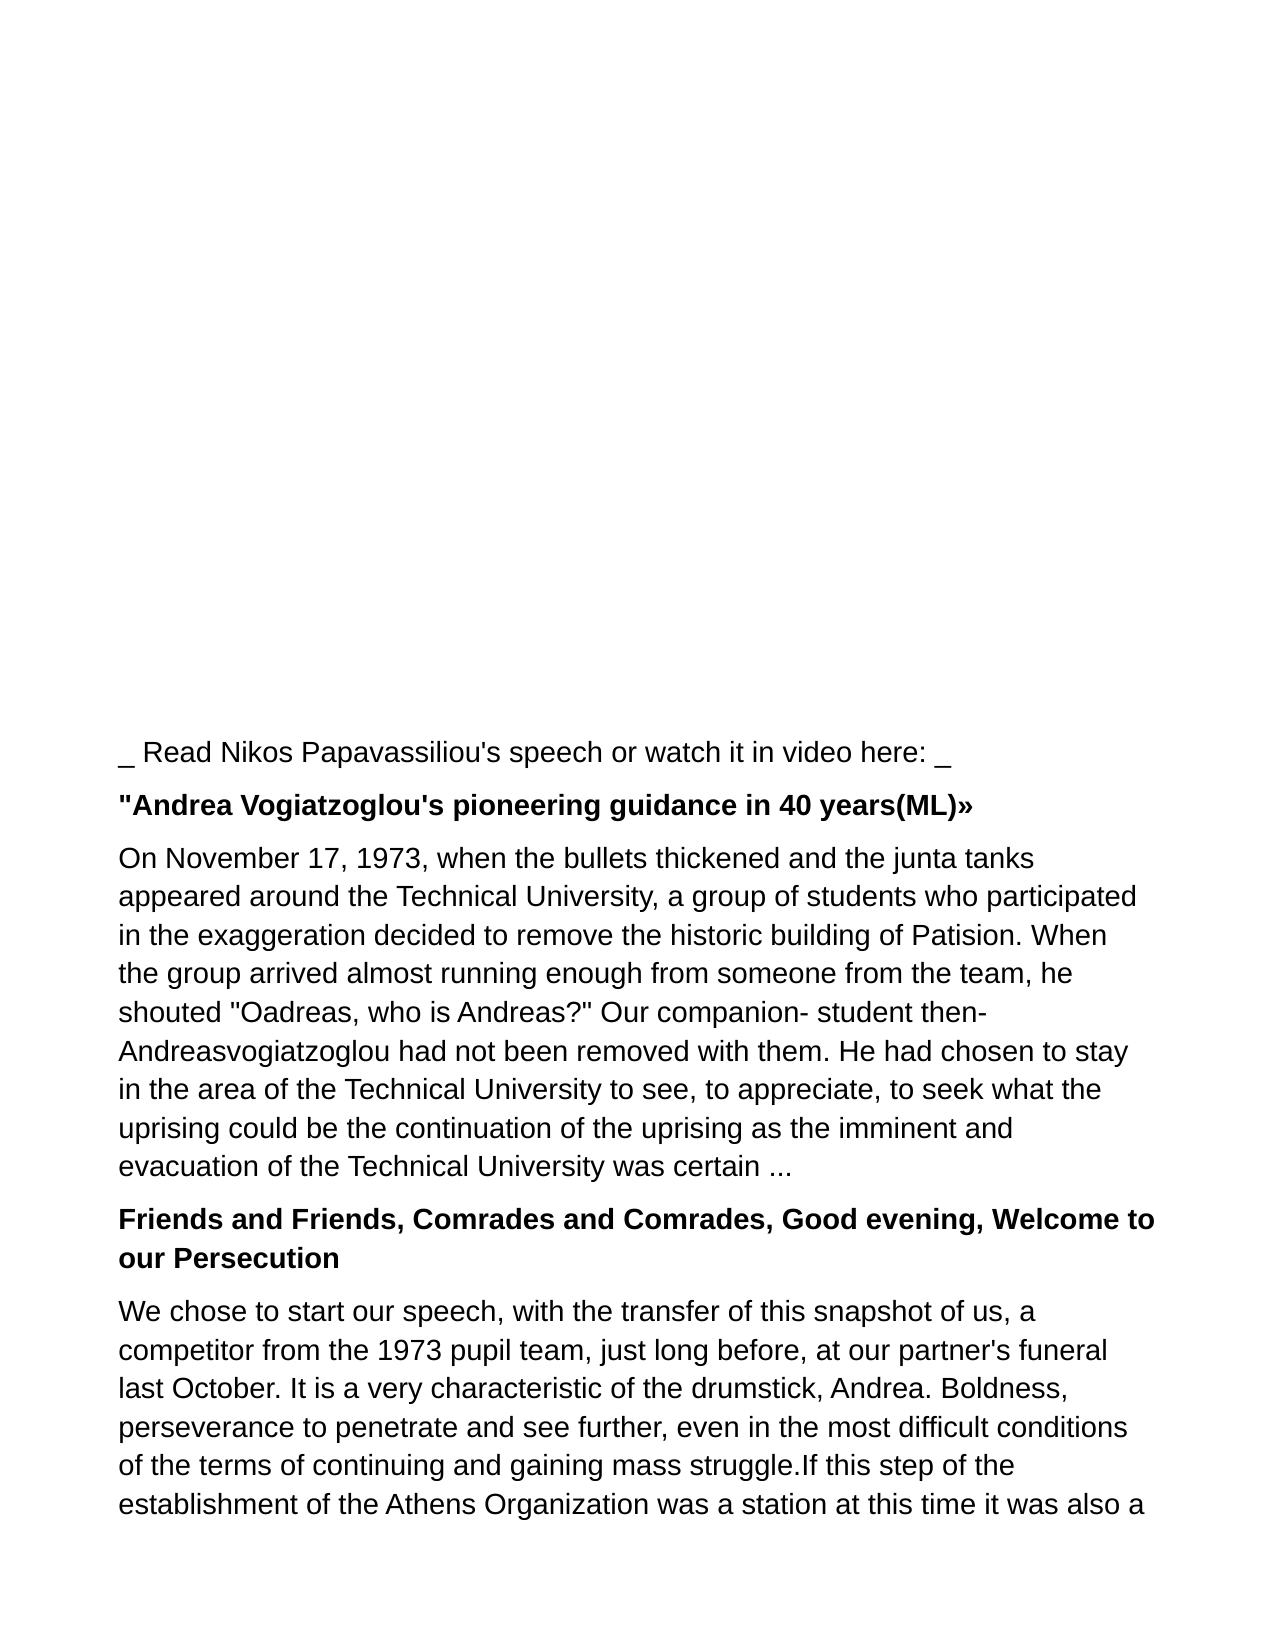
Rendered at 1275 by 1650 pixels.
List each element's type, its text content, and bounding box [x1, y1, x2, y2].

text _ Read Nikos Papavassiliou's speech or watch it in video here: _ [118, 118, 1157, 768]
text Friends and Friends, Comrades and Comrades, Good evening, Welcome to our Persecution [118, 1202, 1157, 1274]
text "Andrea Vogiatzoglou's pioneering guidance in 40 years(ML)» [118, 788, 1157, 821]
text On November 17, 1973, when the bullets thickened and the junta tanks appeared around the Technical University, a group of students who participated in the exaggeration decided to remove the historic building of Patision. When the group arrived almost running enough from someone from the team, he shouted "Oadreas, who is Andreas?" Our companion- student then- Andreasvogiatzoglou had not been removed with them. He had chosen to stay in the area of the Technical University to see, to appreciate, to seek what the uprising could be the continuation of the uprising as the imminent and evacuation of the Technical University was certain ... [118, 841, 1157, 1183]
text We chose to start our speech, with the transfer of this snapshot of us, a competitor from the 1973 pupil team, just long before, at our partner's funeral last October. It is a very characteristic of the drumstick, Andrea. Boldness, perseverance to penetrate and see further, even in the most difficult conditions of the terms of continuing and gaining mass struggle.If this step of the establishment of the Athens Organization was a station at this time it was also a [118, 1294, 1157, 1520]
